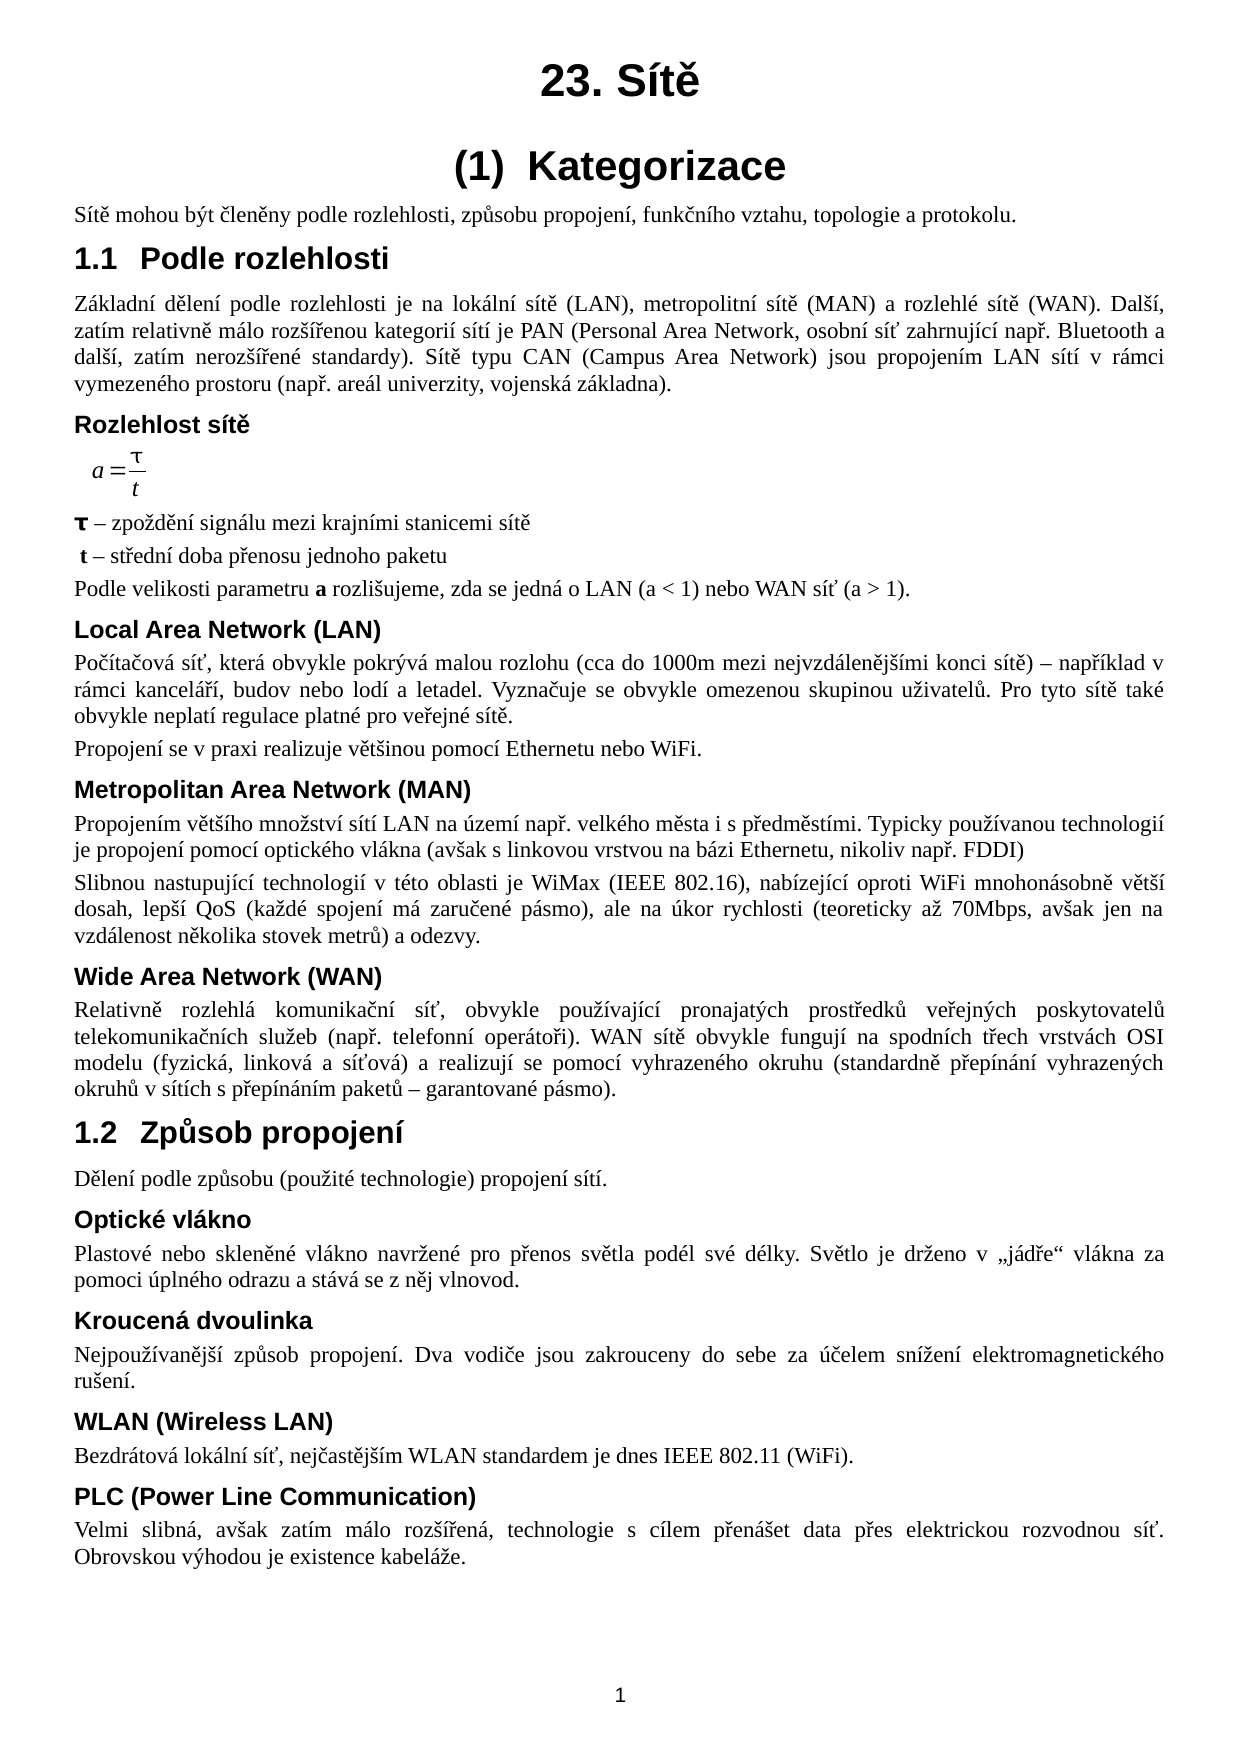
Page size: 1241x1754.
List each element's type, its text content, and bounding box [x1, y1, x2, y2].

text Sítě mohou být členěny podle rozlehlosti, způsobu propojení, funkčního vztahu, topologie a protokolu. [74, 201, 1166, 227]
text Podle velikosti parametru a rozlišujeme, zda se jedná o LAN (a < 1) nebo WAN síť (a > 1). [74, 575, 1166, 601]
text Plastové nebo skleněné vlákno navržené pro přenos světla podél své délky. Světlo je drženo v „jádře“ vlákna za pomoci úplného odrazu a stává se z něj vlnovod. [74, 1240, 1166, 1292]
subtitle WLAN (Wireless LAN) [74, 1407, 1166, 1436]
subtitle Kategorizace [74, 141, 1166, 189]
subtitle Podle rozlehlosti [74, 240, 1166, 276]
subtitle PLC (Power Line Communication) [74, 1482, 1166, 1511]
text Základní dělení podle rozlehlosti je na lokální sítě (LAN), metropolitní sítě (MAN) a rozlehlé sítě (WAN). Další, zatím relativně málo rozšířenou kategorií sítí je PAN (Personal Area Network, osobní síť zahrnující např. Bluetooth a další, zatím nerozšířené standardy). Sítě typu CAN (Campus Area Network) jsou propojením LAN sítí v rámci vymezeného prostoru (např. areál univerzity, vojenská základna). [74, 291, 1166, 396]
text Bezdrátová lokální síť, nejčastějším WLAN standardem je dnes IEEE 802.11 (WiFi). [74, 1442, 1166, 1468]
subtitle Local Area Network (LAN) [74, 615, 1166, 643]
text Propojením většího množství sítí LAN na území např. velkého města i s předměstími. Typicky používanou technologií je propojení pomocí optického vlákna (avšak s linkovou vrstvou na bázi Ethernetu, nikoliv např. FDDI) [74, 810, 1166, 862]
subtitle Optické vlákno [74, 1205, 1166, 1234]
text Relativně rozlehlá komunikační síť, obvykle používající pronajatých prostředků veřejných poskytovatelů telekomunikačních služeb (např. telefonní operátoři). WAN sítě obvykle fungují na spodních třech vrstvách OSI modelu (fyzická, linková a síťová) a realizují se pomocí vyhrazeného okruhu (standardně přepínání vyhrazených okruhů v sítích s přepínáním paketů – garantované pásmo). [74, 996, 1166, 1102]
subtitle Rozlehlost sítě [74, 409, 1166, 438]
text τ – zpoždění signálu mezi krajními stanicemi sítě [74, 508, 1166, 535]
subtitle Kroucená dvoulinka [74, 1306, 1166, 1335]
subtitle Metropolitan Area Network (MAN) [74, 775, 1166, 804]
subtitle Způsob propojení [74, 1114, 1166, 1150]
text t – střední doba přenosu jednoho paketu [74, 542, 1166, 568]
text Dělení podle způsobu (použité technologie) propojení sítí. [74, 1165, 1166, 1191]
subtitle 23. Sítě [74, 53, 1166, 106]
text Velmi slibná, avšak zatím málo rozšířená, technologie s cílem přenášet data přes elektrickou rozvodnou síť. Obrovskou výhodou je existence kabeláže. [74, 1516, 1166, 1569]
subtitle Wide Area Network (WAN) [74, 962, 1166, 991]
text Slibnou nastupující technologií v této oblasti je WiMax (IEEE 802.16), nabízející oproti WiFi mnohonásobně větší dosah, lepší QoS (každé spojení má zaručené pásmo), ale na úkor rychlosti (teoreticky až 70Mbps, avšak jen na vzdálenost několika stovek metrů) a odezvy. [74, 869, 1166, 948]
text Propojení se v praxi realizuje většinou pomocí Ethernetu nebo WiFi. [74, 735, 1166, 761]
text Nejpoužívanější způsob propojení. Dva vodiče jsou zakrouceny do sebe za účelem snížení elektromagnetického rušení. [74, 1341, 1166, 1393]
text Počítačová síť, která obvykle pokrývá malou rozlohu (cca do 1000m mezi nejvzdálenějšími konci sítě) – například v rámci kanceláří, budov nebo lodí a letadel. Vyznačuje se obvykle omezenou skupinou uživatelů. Pro tyto sítě také obvykle neplatí regulace platné pro veřejné sítě. [74, 649, 1166, 728]
